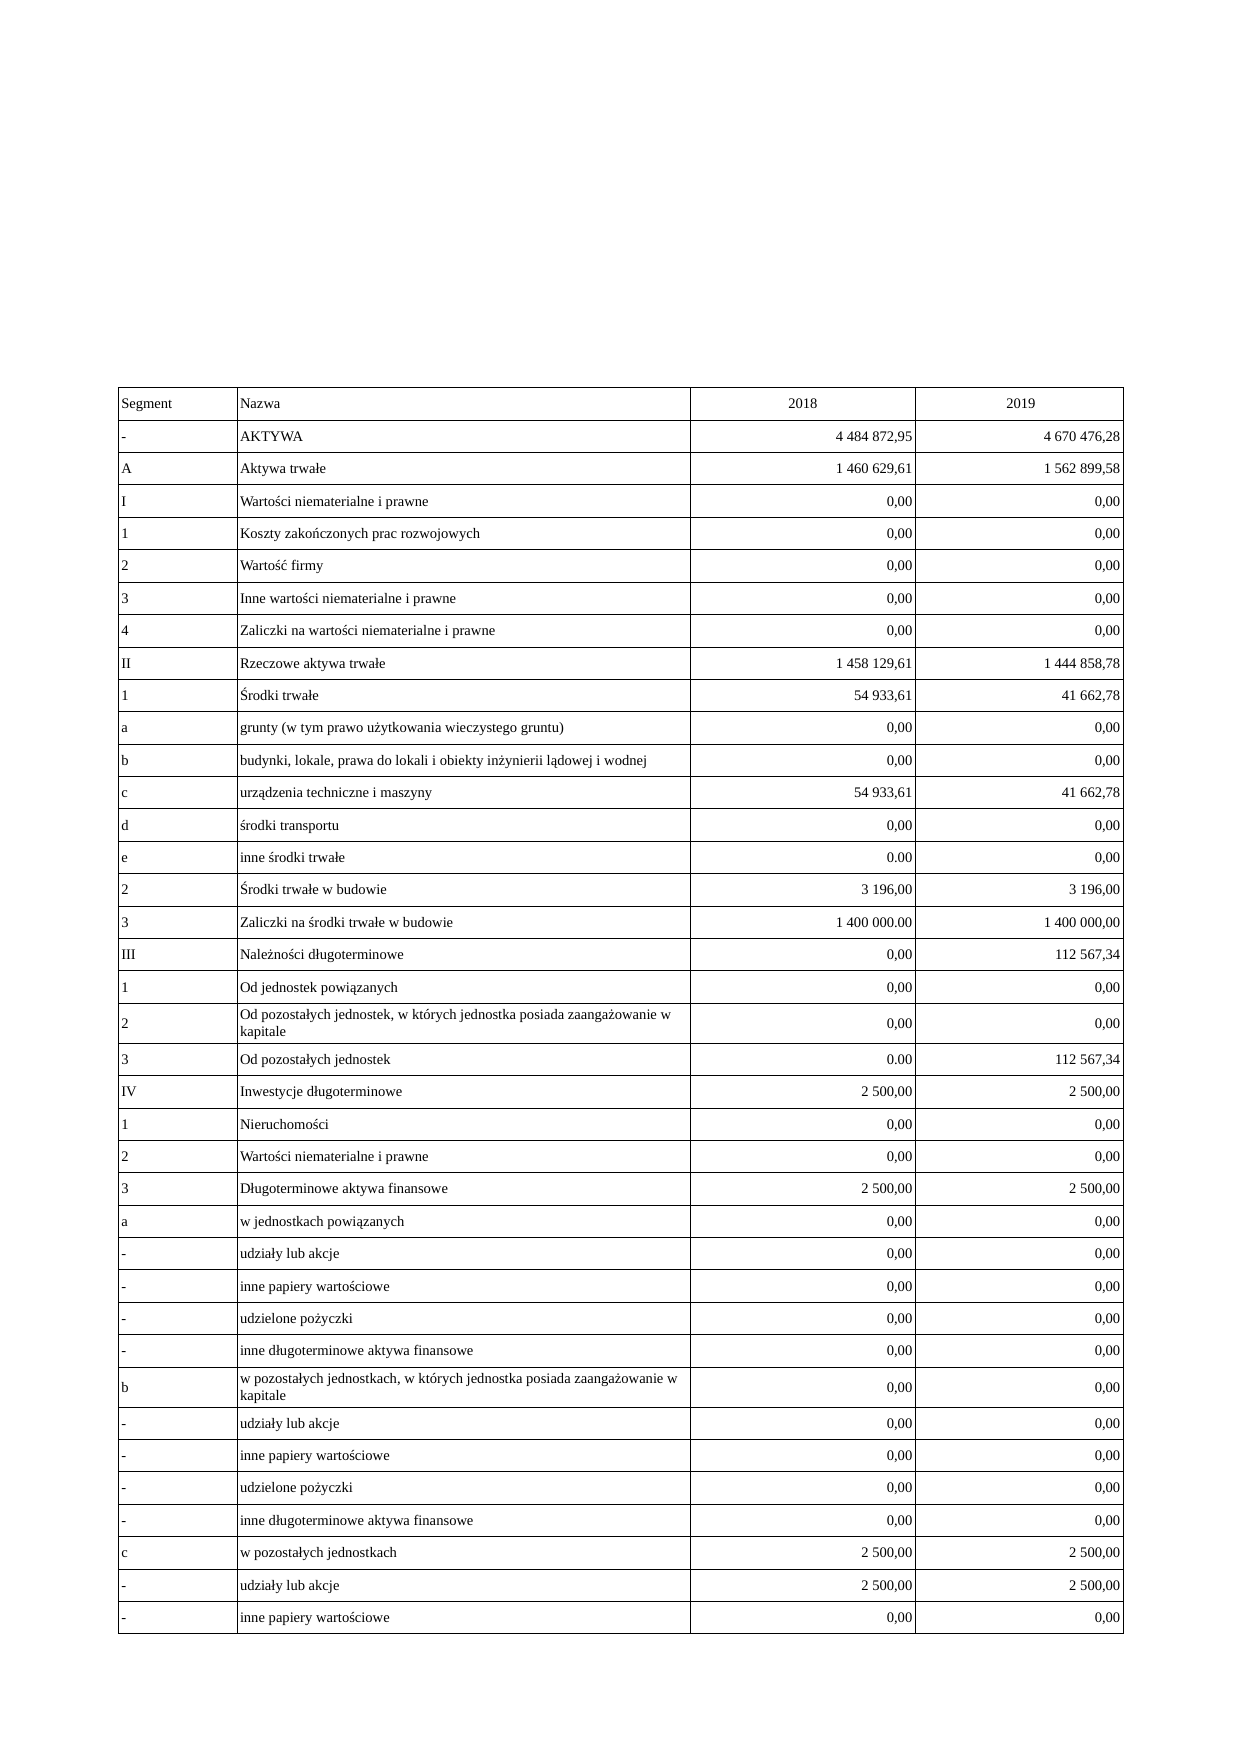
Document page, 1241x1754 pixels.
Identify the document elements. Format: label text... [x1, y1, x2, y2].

table_cell 0,00 [691, 1368, 915, 1406]
table_cell 0,00 [691, 1109, 915, 1140]
table_cell 0,00 [916, 712, 1123, 743]
table_cell 0,00 [916, 518, 1123, 549]
table_cell Inwestycje długoterminowe [238, 1076, 690, 1107]
table_cell 0,00 [916, 615, 1123, 646]
table_cell 0,00 [691, 1335, 915, 1367]
table_cell środki transportu [238, 809, 690, 841]
table_cell 1 458 129,61 [691, 648, 915, 679]
table_cell udzielone pożyczki [238, 1303, 690, 1334]
table_cell 112 567,34 [916, 1044, 1123, 1075]
table_header 2019 [916, 388, 1123, 419]
table_cell I [119, 485, 237, 517]
table_cell - [119, 1238, 237, 1269]
table_cell 41 662,78 [916, 680, 1123, 711]
table_cell 2 500,00 [691, 1173, 915, 1204]
table_cell Wartości niematerialne i prawne [238, 485, 690, 517]
table_cell 0,00 [691, 1505, 915, 1536]
table_cell w pozostałych jednostkach [238, 1537, 690, 1568]
table_header Segment [119, 388, 237, 419]
table_cell 3 196,00 [691, 874, 915, 906]
table_cell w pozostałych jednostkach, w których jednostka posiada zaangażowanie w kapitale [238, 1368, 690, 1406]
table_cell 0,00 [916, 971, 1123, 1003]
table_cell II [119, 648, 237, 679]
table_cell udzielone pożyczki [238, 1472, 690, 1504]
table_cell 0,00 [916, 1602, 1123, 1633]
table_cell 0,00 [916, 1440, 1123, 1471]
table_cell 0,00 [916, 745, 1123, 776]
table_cell 4 670 476,28 [916, 421, 1123, 452]
table_cell III [119, 939, 237, 970]
table_header 2018 [691, 388, 915, 419]
table_cell inne środki trwałe [238, 842, 690, 873]
table_cell 0,00 [916, 485, 1123, 517]
table_cell 0,00 [916, 809, 1123, 841]
table_cell - [119, 1602, 237, 1633]
table_cell 3 [119, 583, 237, 614]
table_cell - [119, 1570, 237, 1601]
table_cell 0,00 [691, 1408, 915, 1439]
table_cell 0,00 [916, 1109, 1123, 1140]
table_cell 0,00 [691, 939, 915, 970]
table_cell 2 500,00 [916, 1570, 1123, 1601]
table_cell b [119, 745, 237, 776]
table_cell 112 567,34 [916, 939, 1123, 970]
table_cell 0,00 [691, 1004, 915, 1043]
table_cell 0,00 [916, 1505, 1123, 1536]
table_cell 54 933,61 [691, 680, 915, 711]
table_cell - [119, 421, 237, 452]
table_cell 0,00 [691, 1472, 915, 1504]
table_cell 2 [119, 1141, 237, 1172]
table_cell 1 [119, 1109, 237, 1140]
table_cell c [119, 777, 237, 808]
table_cell A [119, 453, 237, 484]
table_cell 0,00 [691, 1602, 915, 1633]
table_cell 41 662,78 [916, 777, 1123, 808]
table_cell 0,00 [916, 1472, 1123, 1504]
table_cell 0,00 [916, 1408, 1123, 1439]
table_cell a [119, 712, 237, 743]
table_cell - [119, 1505, 237, 1536]
table_cell - [119, 1335, 237, 1367]
table_cell Wartości niematerialne i prawne [238, 1141, 690, 1172]
table_cell 4 484 872,95 [691, 421, 915, 452]
table_cell Długoterminowe aktywa finansowe [238, 1173, 690, 1204]
table_cell - [119, 1303, 237, 1334]
table_cell inne długoterminowe aktywa finansowe [238, 1335, 690, 1367]
table_cell 0,00 [916, 842, 1123, 873]
table_cell Należności długoterminowe [238, 939, 690, 970]
table_cell 1 400 000.00 [691, 907, 915, 938]
table_cell 2 [119, 550, 237, 582]
table_cell 3 196,00 [916, 874, 1123, 906]
table_cell 2 [119, 1004, 237, 1043]
table_cell urządzenia techniczne i maszyny [238, 777, 690, 808]
table_cell 2 500,00 [916, 1537, 1123, 1568]
table_cell 1 400 000,00 [916, 907, 1123, 938]
table_cell 0,00 [691, 615, 915, 646]
table_cell Od jednostek powiązanych [238, 971, 690, 1003]
table_cell 0,00 [916, 583, 1123, 614]
table_cell 3 [119, 1044, 237, 1075]
table_cell 0,00 [916, 1303, 1123, 1334]
table_cell 0,00 [916, 1270, 1123, 1302]
table_cell e [119, 842, 237, 873]
table_cell Rzeczowe aktywa trwałe [238, 648, 690, 679]
table_cell 1 [119, 518, 237, 549]
table_cell Środki trwałe [238, 680, 690, 711]
table_cell 0,00 [691, 745, 915, 776]
table_cell 0,00 [691, 518, 915, 549]
table_cell inne papiery wartościowe [238, 1440, 690, 1471]
table_cell 0,00 [691, 1270, 915, 1302]
table_cell 3 [119, 1173, 237, 1204]
table_cell Koszty zakończonych prac rozwojowych [238, 518, 690, 549]
table_cell inne długoterminowe aktywa finansowe [238, 1505, 690, 1536]
table_cell 0,00 [691, 550, 915, 582]
table_cell Od pozostałych jednostek [238, 1044, 690, 1075]
table_cell grunty (w tym prawo użytkowania wieczystego gruntu) [238, 712, 690, 743]
table_cell 0,00 [691, 809, 915, 841]
table_cell Nieruchomości [238, 1109, 690, 1140]
table_cell IV [119, 1076, 237, 1107]
table_cell d [119, 809, 237, 841]
table_cell 0,00 [691, 1238, 915, 1269]
table_cell 2 500,00 [916, 1173, 1123, 1204]
table_cell 0,00 [916, 1335, 1123, 1367]
table_cell inne papiery wartościowe [238, 1270, 690, 1302]
table_cell 0,00 [916, 550, 1123, 582]
table_cell Aktywa trwałe [238, 453, 690, 484]
table_cell 0,00 [691, 485, 915, 517]
table_cell 2 500,00 [916, 1076, 1123, 1107]
table_cell 1 [119, 680, 237, 711]
table_cell 1 [119, 971, 237, 1003]
table_cell 0,00 [916, 1206, 1123, 1237]
table_cell 0,00 [691, 1206, 915, 1237]
table_cell 4 [119, 615, 237, 646]
table_cell 0,00 [916, 1141, 1123, 1172]
table_cell Zaliczki na środki trwałe w budowie [238, 907, 690, 938]
table_cell Od pozostałych jednostek, w których jednostka posiada zaangażowanie w kapitale [238, 1004, 690, 1043]
table_cell 0,00 [691, 712, 915, 743]
table_cell Inne wartości niematerialne i prawne [238, 583, 690, 614]
table_cell w jednostkach powiązanych [238, 1206, 690, 1237]
table_cell 0.00 [691, 842, 915, 873]
table_cell Zaliczki na wartości niematerialne i prawne [238, 615, 690, 646]
table_cell a [119, 1206, 237, 1237]
table_cell 1 460 629,61 [691, 453, 915, 484]
table_cell 2 500,00 [691, 1537, 915, 1568]
table_cell 0,00 [691, 971, 915, 1003]
table_cell 0,00 [691, 1440, 915, 1471]
table_header Nazwa [238, 388, 690, 419]
table_cell 0,00 [691, 1303, 915, 1334]
table_cell 1 444 858,78 [916, 648, 1123, 679]
table_cell Wartość firmy [238, 550, 690, 582]
table_cell 3 [119, 907, 237, 938]
table_cell - [119, 1408, 237, 1439]
table_cell budynki, lokale, prawa do lokali i obiekty inżynierii lądowej i wodnej [238, 745, 690, 776]
table_cell udziały lub akcje [238, 1570, 690, 1601]
table_cell inne papiery wartościowe [238, 1602, 690, 1633]
table_cell 0,00 [916, 1238, 1123, 1269]
table_cell b [119, 1368, 237, 1406]
table_cell 2 500,00 [691, 1076, 915, 1107]
table_cell 54 933,61 [691, 777, 915, 808]
table_cell AKTYWA [238, 421, 690, 452]
table_cell 0,00 [691, 1141, 915, 1172]
table_cell Środki trwałe w budowie [238, 874, 690, 906]
table_cell - [119, 1472, 237, 1504]
table_cell 0.00 [691, 1044, 915, 1075]
table_cell 0,00 [916, 1004, 1123, 1043]
table_cell 2 500,00 [691, 1570, 915, 1601]
table_cell udziały lub akcje [238, 1238, 690, 1269]
table_cell 2 [119, 874, 237, 906]
table_cell c [119, 1537, 237, 1568]
table_cell 0,00 [916, 1368, 1123, 1406]
table_cell - [119, 1270, 237, 1302]
table_cell 1 562 899,58 [916, 453, 1123, 484]
table_cell 0,00 [691, 583, 915, 614]
table_cell udziały lub akcje [238, 1408, 690, 1439]
table_cell - [119, 1440, 237, 1471]
